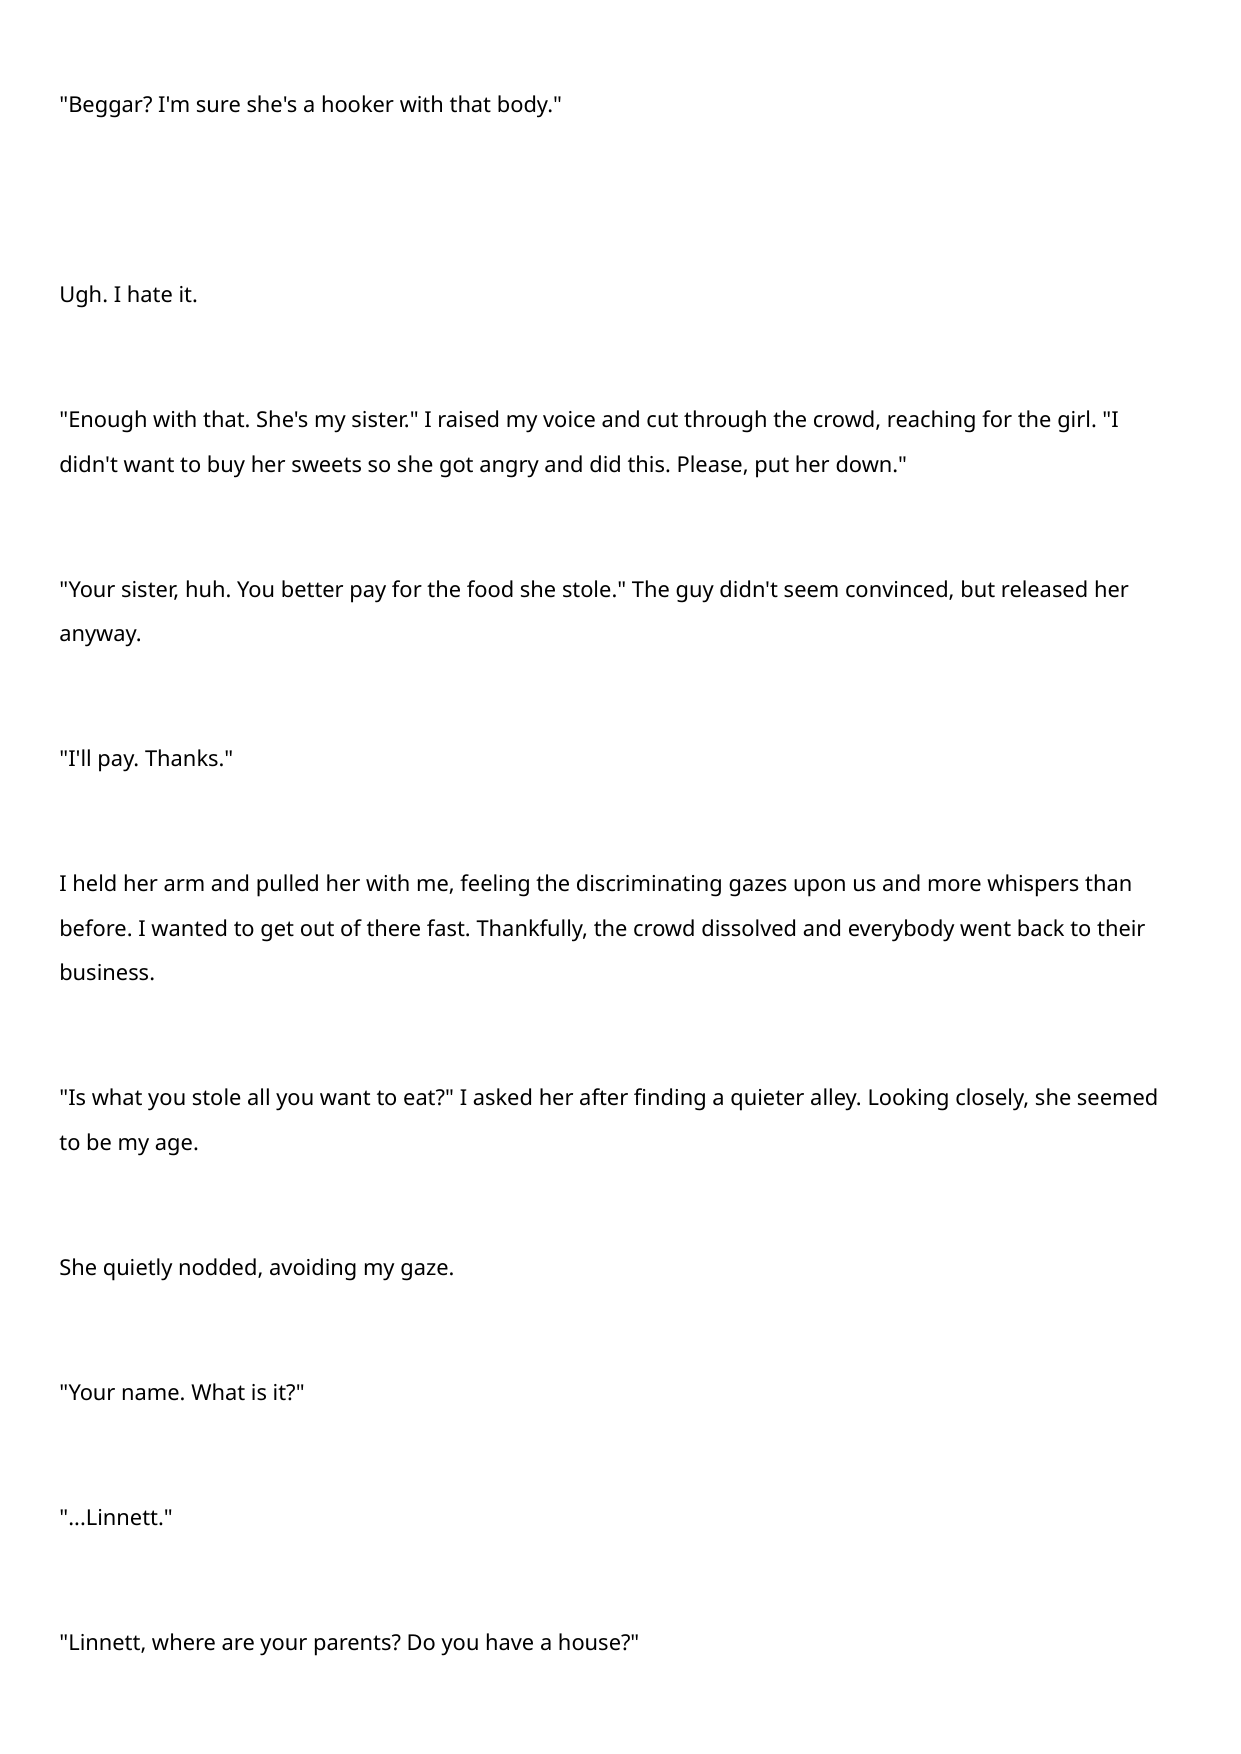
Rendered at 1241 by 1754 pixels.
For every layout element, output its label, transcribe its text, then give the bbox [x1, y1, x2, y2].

text Ugh. I hate it. [59, 279, 1181, 309]
text "I'll pay. Thanks." [59, 743, 1181, 773]
text "Your sister, huh. You better pay for the food she stole." The guy didn't seem convinced, but released her anyway. [59, 573, 1181, 648]
text "Your name. What is it?" [59, 1377, 1181, 1407]
text She quietly nodded, avoiding my gaze. [59, 1252, 1181, 1282]
text "Enough with that. She's my sister." I raised my voice and cut through the crowd, reaching for the girl. "I didn't want to buy her sweets so she got angry and did this. Please, put her down." [59, 404, 1181, 478]
text "Linnett, where are your parents? Do you have a house?" [59, 1627, 1181, 1656]
text "Beggar? I'm sure she's a hooker with that body." [59, 88, 1181, 118]
text "Is what you stole all you want to eat?" I asked her after finding a quieter alley. Looking closely, she seemed to be my age. [59, 1082, 1181, 1157]
text I held her arm and pulled her with me, feeling the discriminating gazes upon us and more whispers than before. I wanted to get out of there fast. Thankfully, the crowd dissolved and everybody went back to their business. [59, 868, 1181, 987]
text "...Linnett." [59, 1502, 1181, 1531]
